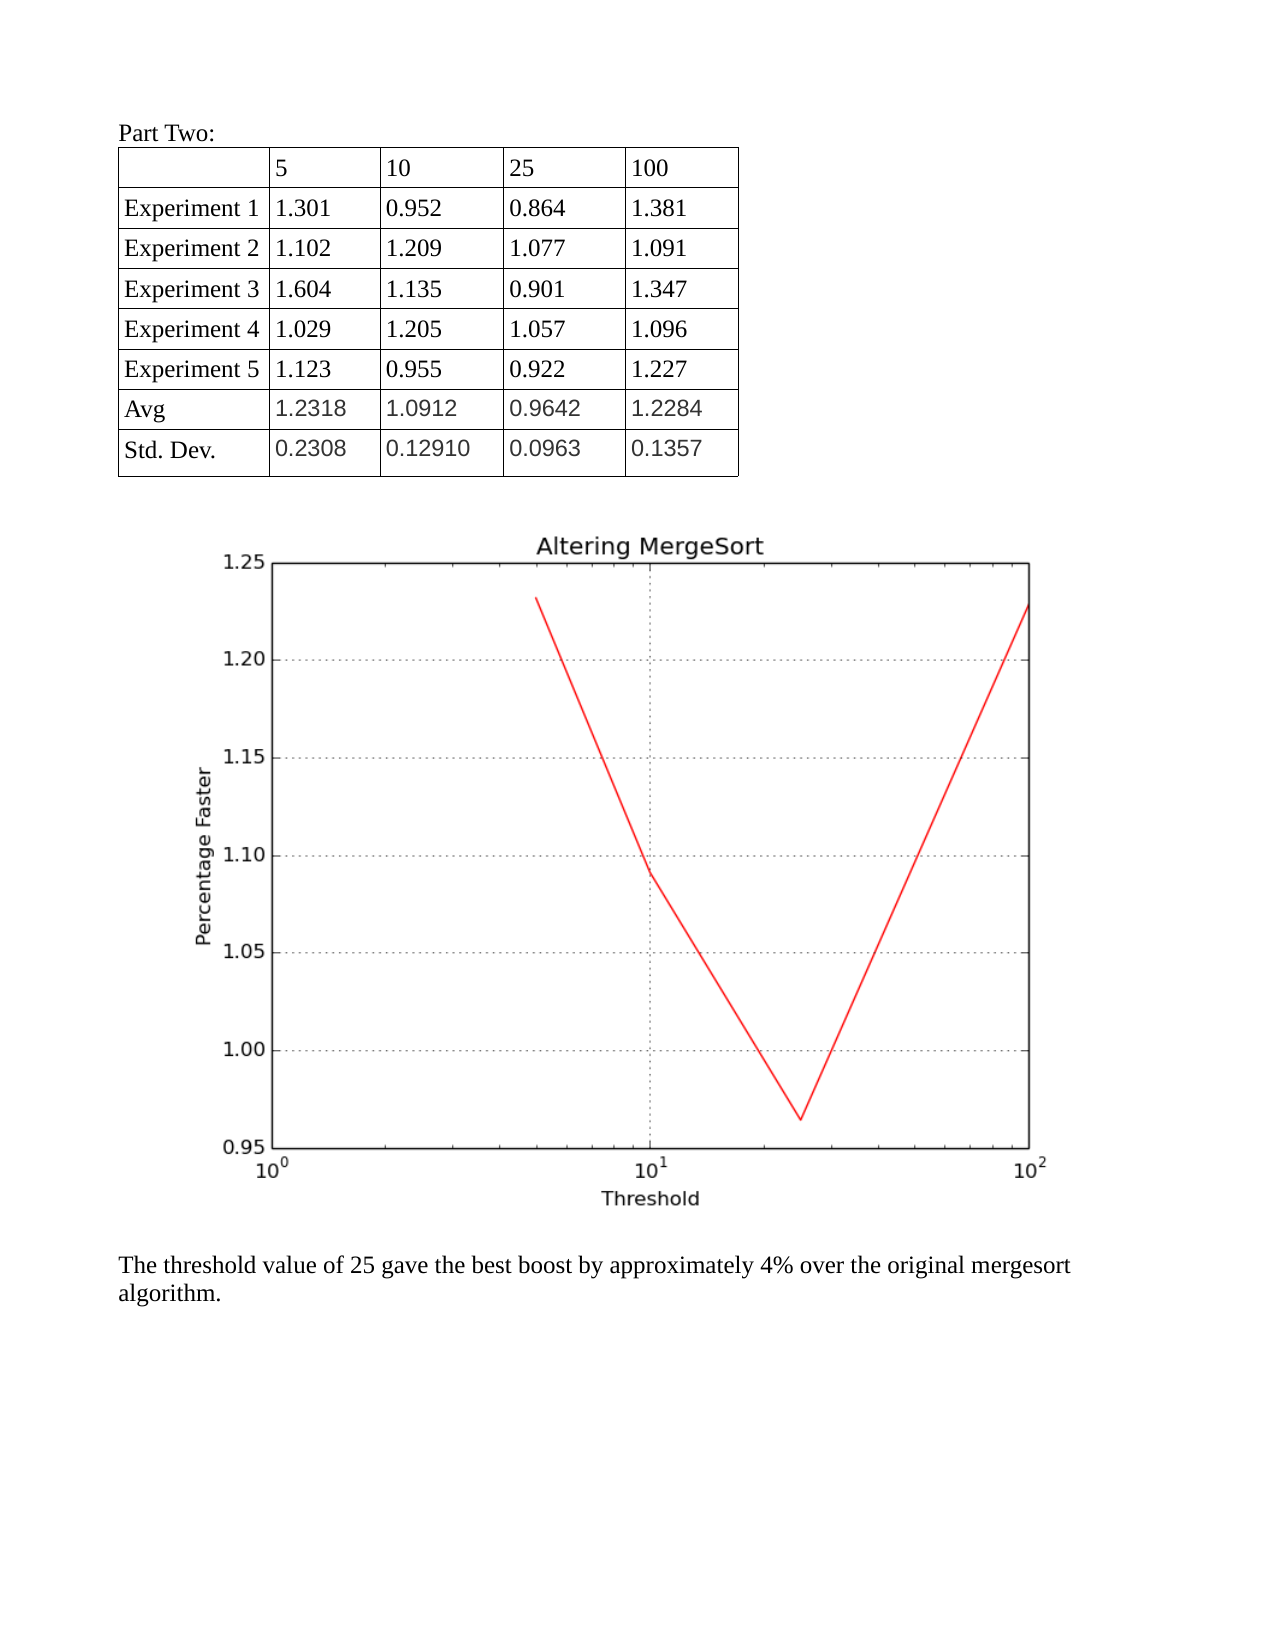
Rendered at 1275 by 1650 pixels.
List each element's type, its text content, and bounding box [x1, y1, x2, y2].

table_cell 1.381 [626, 188, 738, 227]
table_header [119, 148, 269, 187]
table_cell 0.864 [504, 188, 625, 227]
table_cell 1.123 [270, 350, 380, 389]
table_cell 1.091 [626, 229, 738, 268]
table_cell 0.0963 [504, 430, 625, 476]
table_cell Experiment 2 [119, 229, 269, 268]
table_cell 1.301 [270, 188, 380, 227]
table_cell 1.057 [504, 309, 625, 348]
table_cell 1.096 [626, 309, 738, 348]
table_cell 0.12910 [381, 430, 503, 476]
table_cell 0.9642 [504, 390, 625, 429]
table_header 10 [381, 148, 503, 187]
table_cell Experiment 3 [119, 269, 269, 308]
table_cell 0.955 [381, 350, 503, 389]
table_cell Experiment 4 [119, 309, 269, 348]
table_cell 1.209 [381, 229, 503, 268]
table_cell 1.029 [270, 309, 380, 348]
table_cell 1.347 [626, 269, 738, 308]
table_cell Avg [119, 390, 269, 429]
table_cell Experiment 1 [119, 188, 269, 227]
table_header 5 [270, 148, 380, 187]
table_cell 1.205 [381, 309, 503, 348]
table_header 25 [504, 148, 625, 187]
table_cell 1.2318 [270, 390, 380, 429]
text The threshold value of 25 gave the best boost by approximately 4% over the original mergesort algorithm. [118, 1250, 1157, 1307]
table_cell Std. Dev. [119, 430, 269, 476]
table_cell 0.2308 [270, 430, 380, 476]
table_cell 1.227 [626, 350, 738, 389]
table_cell 0.952 [381, 188, 503, 227]
table_cell 1.077 [504, 229, 625, 268]
table_cell 0.901 [504, 269, 625, 308]
table_cell 1.135 [381, 269, 503, 308]
table_header 100 [626, 148, 738, 187]
picture [149, 490, 1126, 1221]
text Part Two: [118, 118, 1157, 147]
table_cell Experiment 5 [119, 350, 269, 389]
table_cell 0.1357 [626, 430, 738, 476]
table_cell 0.922 [504, 350, 625, 389]
table_cell 1.2284 [626, 390, 738, 429]
table_cell 1.604 [270, 269, 380, 308]
table_cell 1.0912 [381, 390, 503, 429]
table_cell 1.102 [270, 229, 380, 268]
